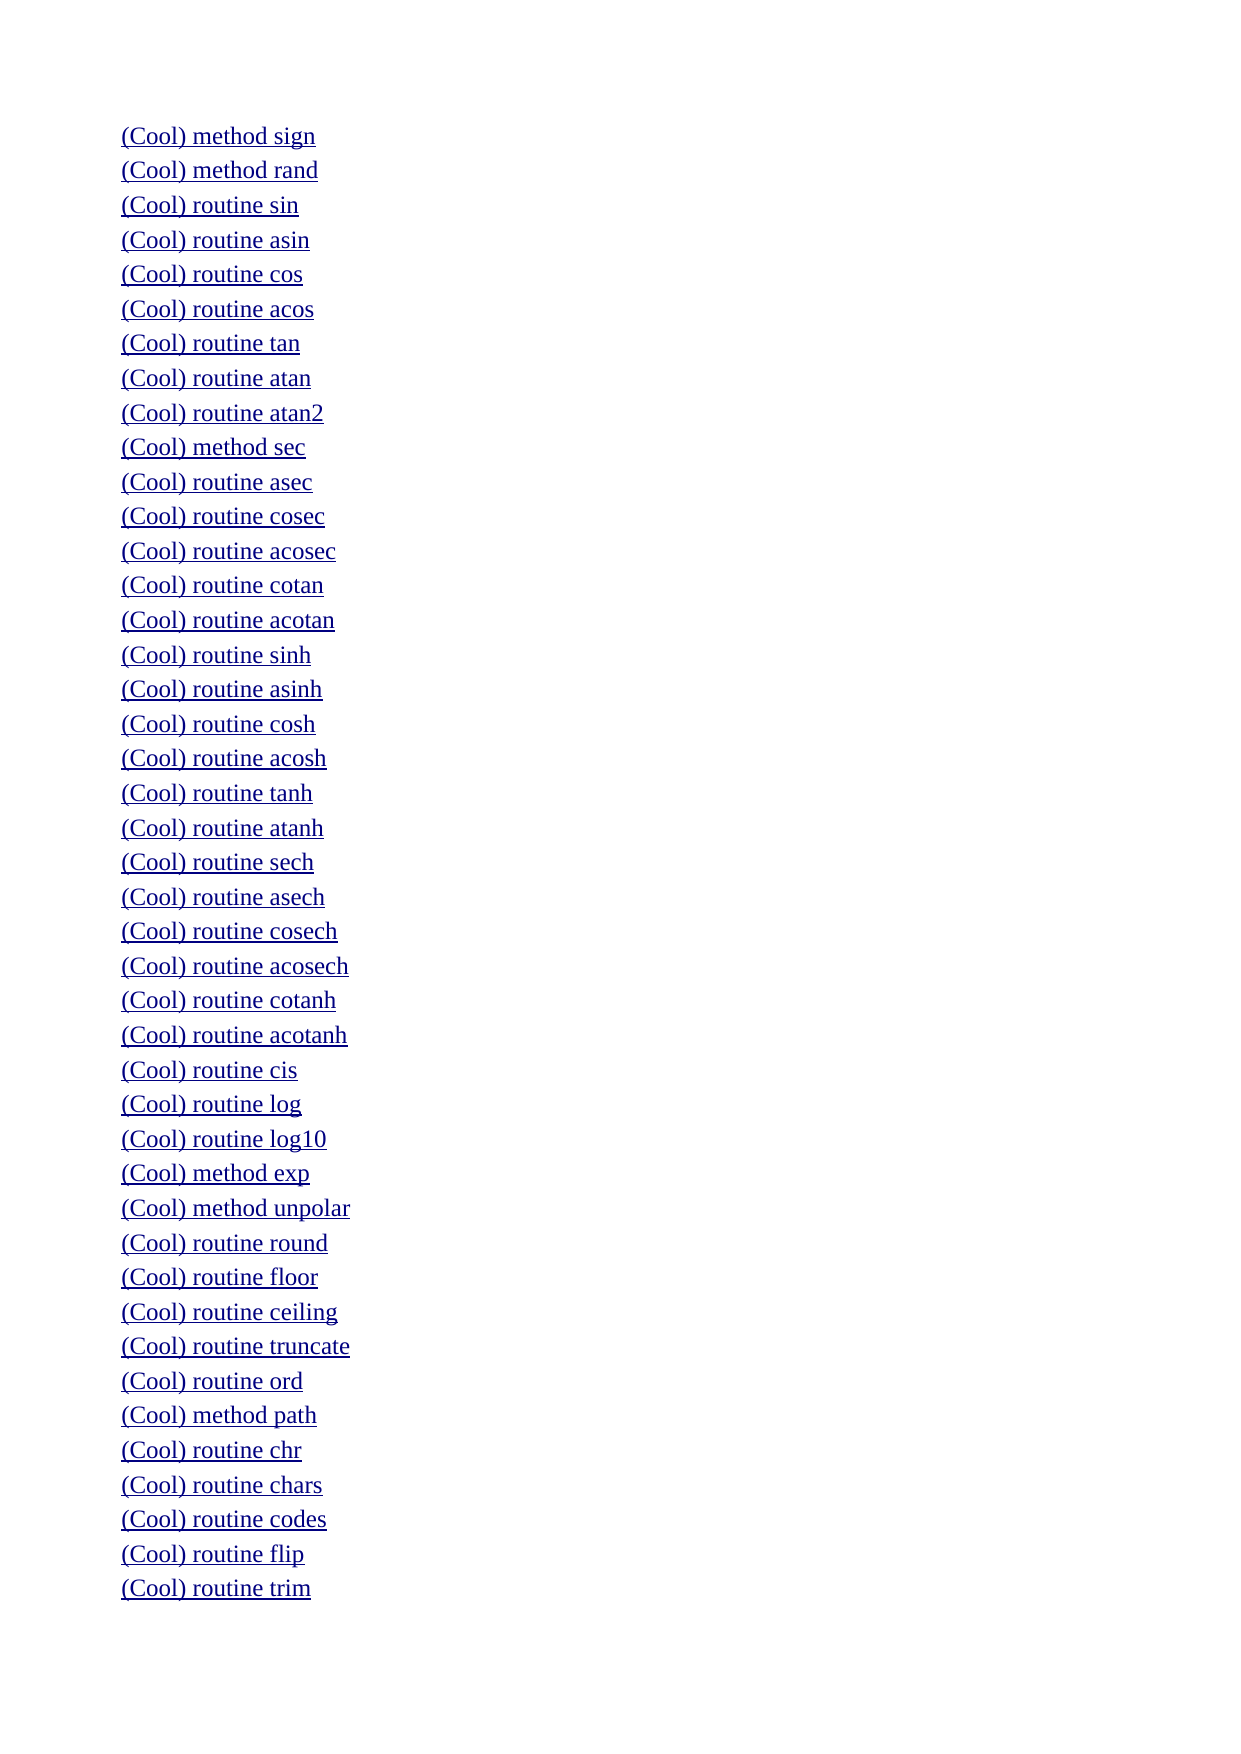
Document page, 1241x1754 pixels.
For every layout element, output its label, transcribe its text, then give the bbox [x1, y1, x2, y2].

table_cell (Cool) routine sech [118, 844, 496, 879]
table_cell (Cool) routine acosec [118, 533, 496, 568]
table_cell (Cool) method unpolar [118, 1190, 496, 1225]
table_cell (Cool) method sign [118, 118, 496, 153]
table_cell (Cool) routine atan2 [118, 395, 496, 429]
table_cell (Cool) routine log [118, 1086, 496, 1121]
table_cell (Cool) routine cotanh [118, 983, 496, 1017]
table_cell (Cool) routine acotanh [118, 1017, 496, 1052]
table_cell (Cool) method rand [118, 153, 496, 187]
table_cell (Cool) routine asinh [118, 671, 496, 706]
table_cell (Cool) routine cosec [118, 499, 496, 533]
table_cell (Cool) routine chars [118, 1467, 496, 1501]
table_cell (Cool) routine asin [118, 222, 496, 256]
table_cell (Cool) routine acotan [118, 602, 496, 637]
table_cell (Cool) routine floor [118, 1259, 496, 1294]
table_cell (Cool) routine ord [118, 1363, 496, 1398]
table_cell (Cool) routine cosech [118, 914, 496, 948]
table_cell (Cool) routine flip [118, 1536, 496, 1571]
table_cell (Cool) routine round [118, 1225, 496, 1259]
table_cell (Cool) routine asec [118, 464, 496, 498]
table_cell (Cool) routine cis [118, 1052, 496, 1086]
table_cell (Cool) routine tanh [118, 775, 496, 810]
table_cell (Cool) routine acosech [118, 948, 496, 983]
table_cell (Cool) routine cotan [118, 568, 496, 602]
table_cell (Cool) method sec [118, 429, 496, 464]
table_cell (Cool) routine asech [118, 879, 496, 913]
table_cell (Cool) method path [118, 1398, 496, 1432]
table_cell (Cool) routine tan [118, 326, 496, 360]
table_cell (Cool) routine atanh [118, 810, 496, 844]
table_cell (Cool) routine chr [118, 1432, 496, 1467]
table_cell (Cool) routine atan [118, 360, 496, 395]
table_cell (Cool) routine trim [118, 1571, 496, 1605]
table_cell (Cool) routine cosh [118, 706, 496, 741]
table_cell (Cool) routine ceiling [118, 1294, 496, 1328]
table_cell (Cool) method exp [118, 1156, 496, 1190]
table_cell (Cool) routine sinh [118, 637, 496, 671]
table_cell (Cool) routine codes [118, 1501, 496, 1536]
table_cell (Cool) routine truncate [118, 1329, 496, 1363]
table_cell (Cool) routine log10 [118, 1121, 496, 1156]
table_cell (Cool) routine acos [118, 291, 496, 326]
table_cell (Cool) routine sin [118, 187, 496, 222]
table_cell (Cool) routine acosh [118, 741, 496, 775]
table_cell (Cool) routine cos [118, 256, 496, 291]
